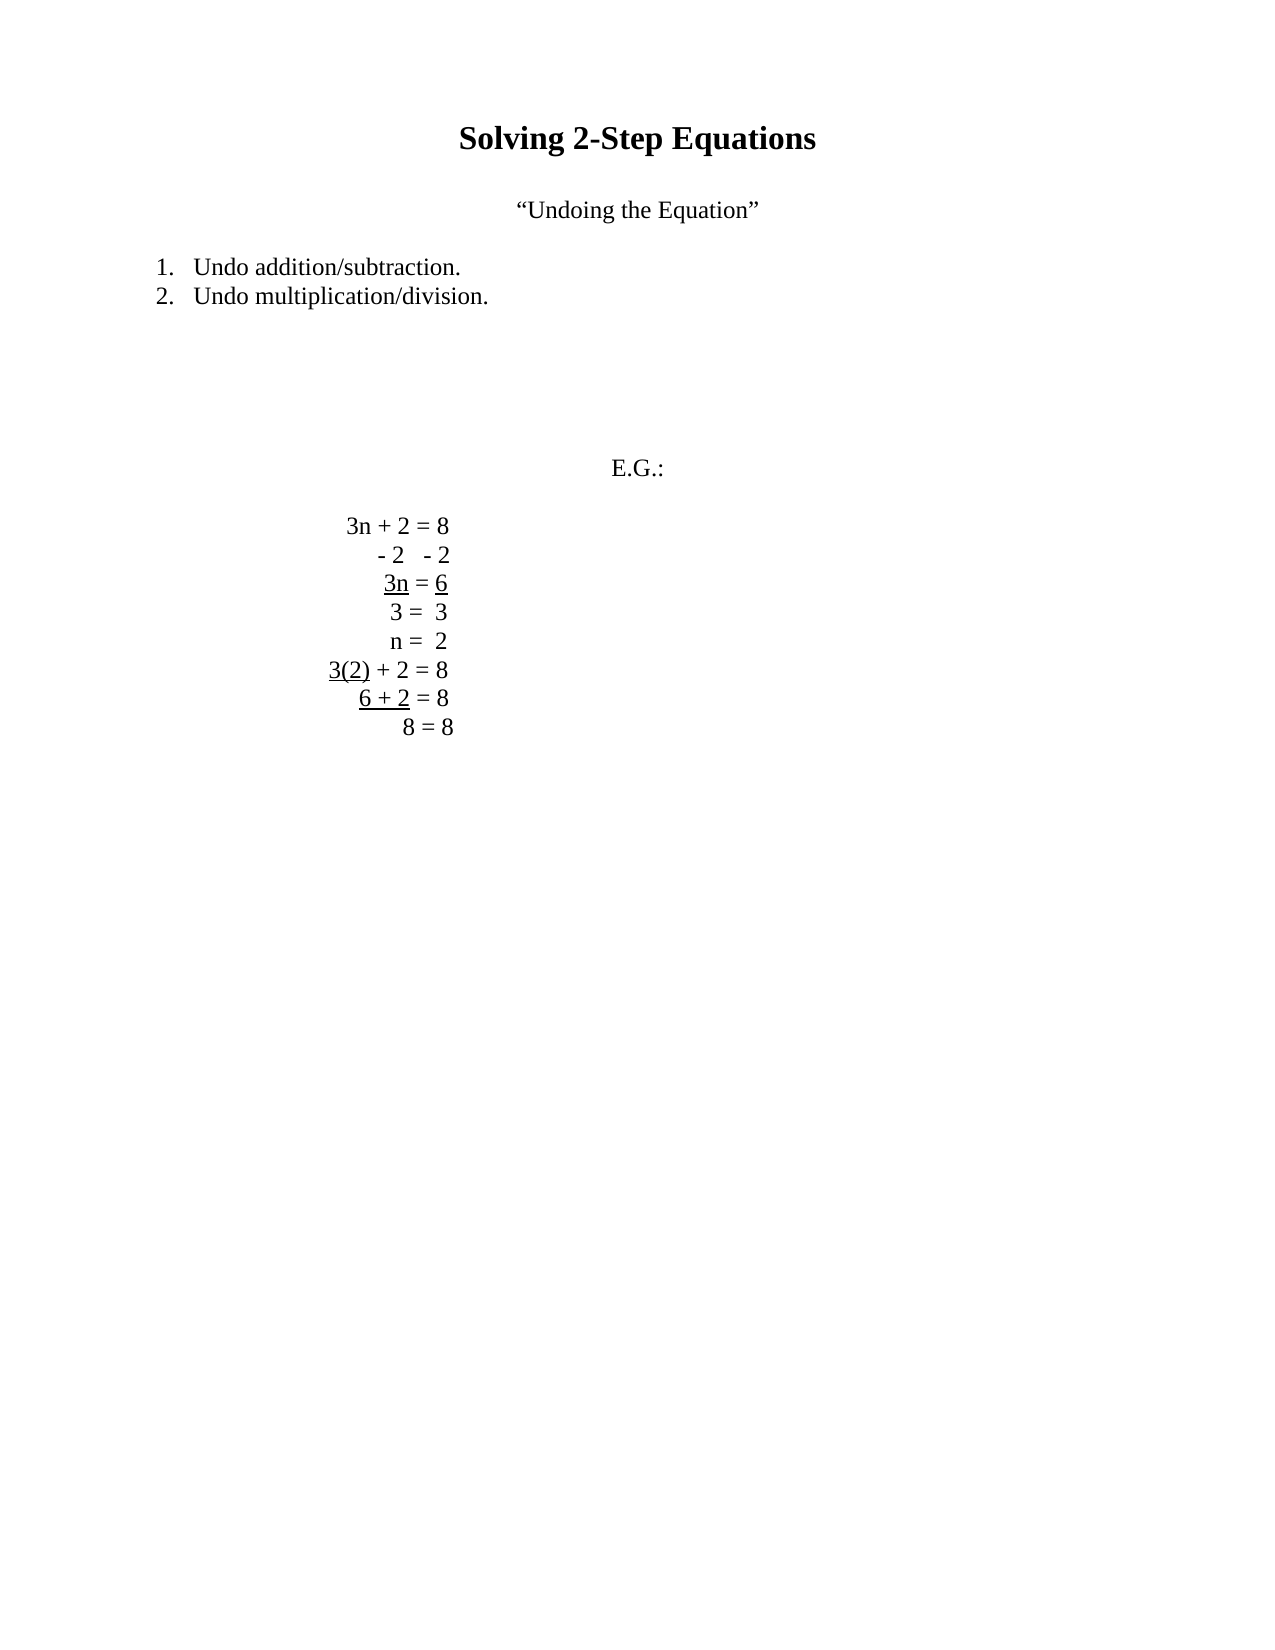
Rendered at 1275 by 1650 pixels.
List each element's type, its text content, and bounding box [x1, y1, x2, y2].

text 3 = 3 [118, 597, 1157, 626]
text 3(2) + 2 = 8 [118, 655, 1157, 683]
text 8 = 8 [118, 712, 1157, 741]
list Undo addition/subtraction. [156, 252, 1157, 281]
text Solving 2-Step Equations [118, 118, 1157, 156]
text - 2 - 2 [118, 540, 1157, 568]
text “Undoing the Equation” [118, 195, 1157, 223]
text E.G.: [118, 453, 1157, 482]
text 3n + 2 = 8 [118, 511, 1157, 540]
text n = 2 [118, 626, 1157, 655]
list Undo multiplication/division. [156, 281, 1157, 310]
text 3n = 6 [118, 568, 1157, 597]
text 6 + 2 = 8 [118, 683, 1157, 712]
